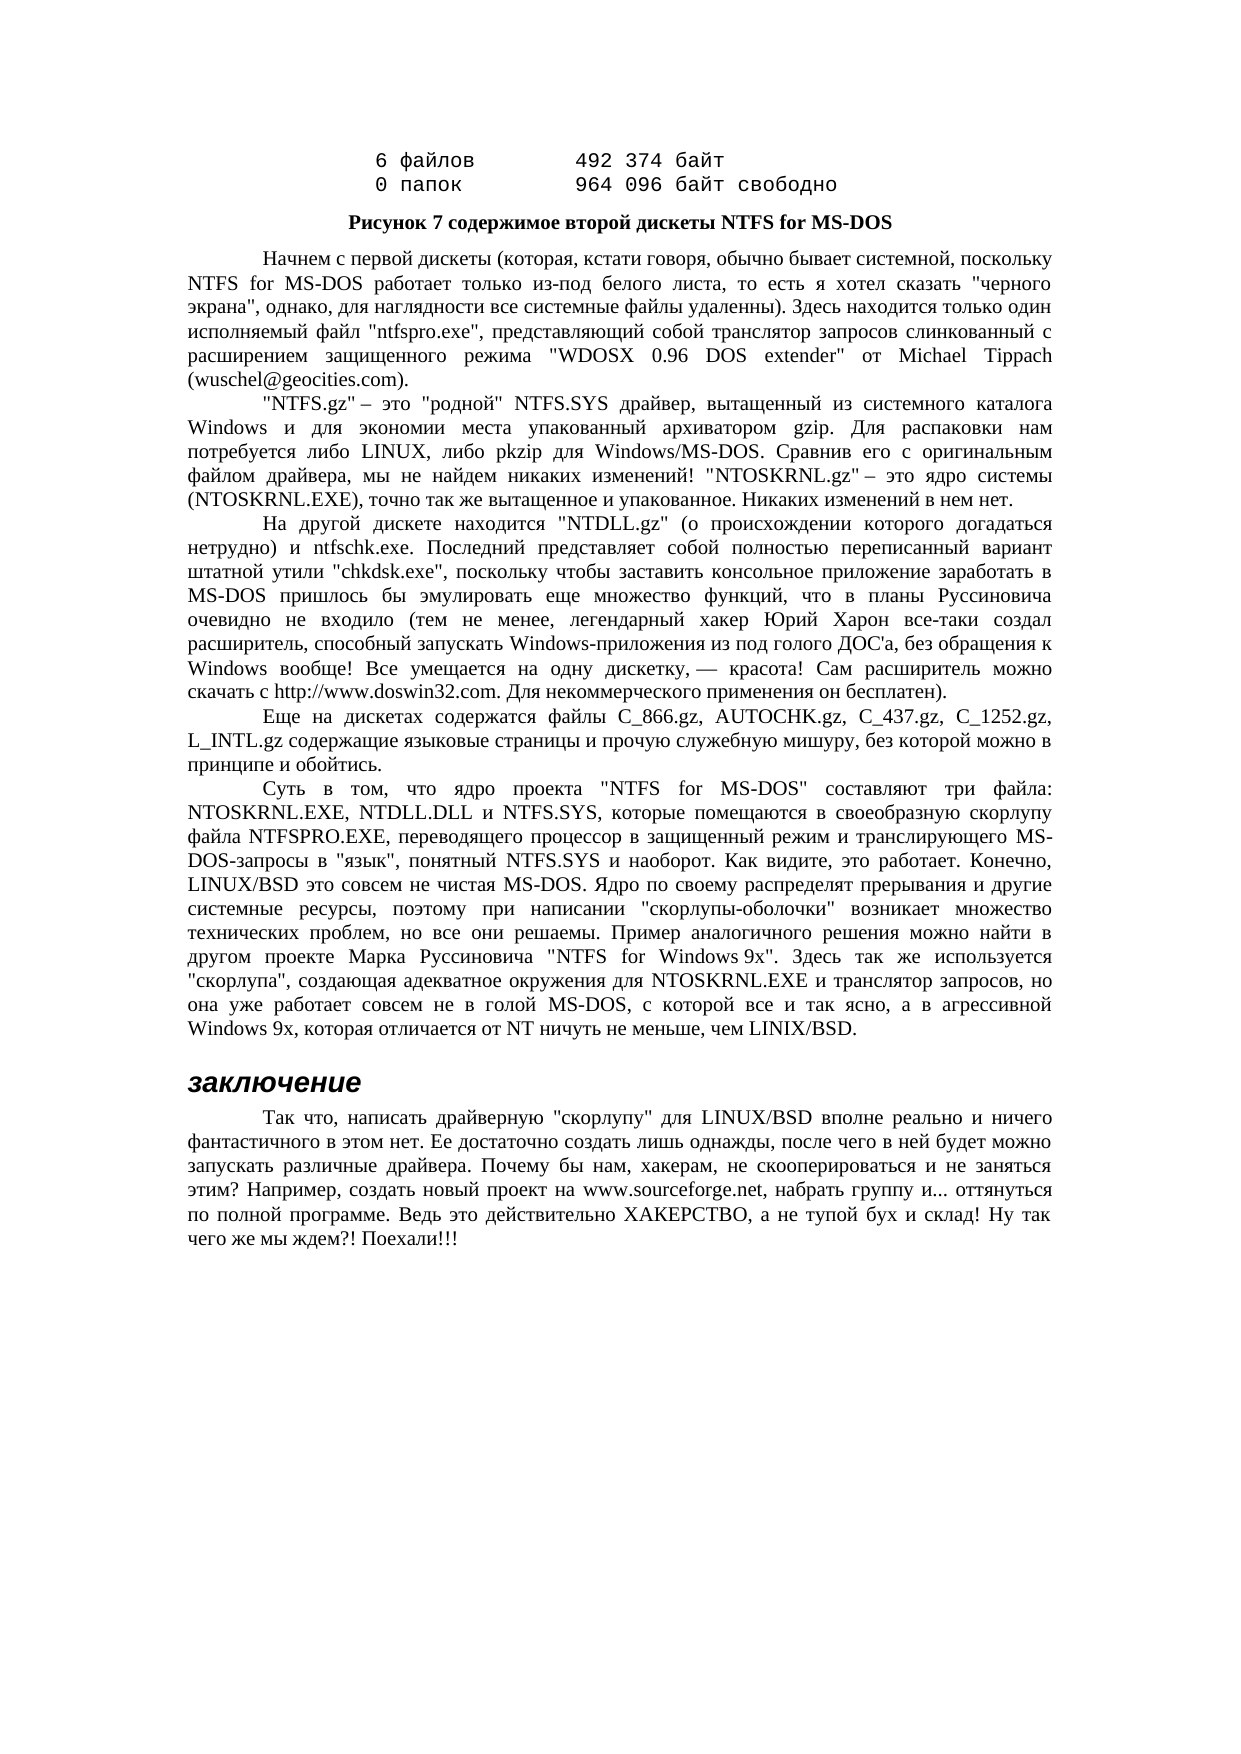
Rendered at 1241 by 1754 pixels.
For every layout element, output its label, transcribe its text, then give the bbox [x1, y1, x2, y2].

text 0 папок 964 096 байт свободно [187, 174, 1053, 197]
subtitle заключение [187, 1065, 1053, 1099]
text Еще на дискетах содержатся файлы C_866.gz, AUTOCHK.gz, C_437.gz, C_1252.gz, L_INTL.gz содержащие языковые страницы и прочую служебную мишуру, без которой можно в принципе и обойтись. [187, 703, 1053, 776]
text 6 файлов 492 374 байт [187, 150, 1053, 174]
text "NTFS.gz" – это "родной" NTFS.SYS драйвер, вытащенный из системного каталога Windows и для экономии места упакованный архиватором gzip. Для распаковки нам потребуется либо LINUX, либо pkzip для Windows/MS-DOS. Сравнив его с оригинальным файлом драйвера, мы не найдем никаких изменений! "NTOSKRNL.gz" – это ядро системы (NTOSKRNL.EXE), точно так же вытащенное и упакованное. Никаких изменений в нем нет. [187, 391, 1053, 511]
text Так что, написать драйверную "скорлупу" для LINUX/BSD вполне реально и ничего фантастичного в этом нет. Ее достаточно создать лишь однажды, после чего в ней будет можно запускать различные драйвера. Почему бы нам, хакерам, не скооперироваться и не заняться этим? Например, создать новый проект на www.sourceforge.net, набрать группу и... оттянуться по полной программе. Ведь это действительно ХАКЕРСТВО, а не тупой бух и склад! Ну так чего же мы ждем?! Поехали!!! [187, 1105, 1053, 1249]
text Рисунок 7 содержимое второй дискеты NTFS for MS-DOS [187, 210, 1053, 234]
text Начнем с первой дискеты (которая, кстати говоря, обычно бывает системной, поскольку NTFS for MS-DOS работает только из-под белого листа, то есть я хотел сказать "черного экрана", однако, для наглядности все системные файлы удаленны). Здесь находится только один исполняемый файл "ntfspro.exe", представляющий собой транслятор запросов слинкованный с расширением защищенного режима "WDOSX 0.96 DOS extender" от Michael Tippach (wuschel@geocities.com). [187, 246, 1053, 391]
text Суть в том, что ядро проекта "NTFS for MS-DOS" составляют три файла: NTOSKRNL.EXE, NTDLL.DLL и NTFS.SYS, которые помещаются в своеобразную скорлупу файла NTFSPRO.EXE, переводящего процессор в защищенный режим и транслирующего MS-DOS-запросы в "язык", понятный NTFS.SYS и наоборот. Как видите, это работает. Конечно, LINUX/BSD это совсем не чистая MS-DOS. Ядро по своему распределят прерывания и другие системные ресурсы, поэтому при написании "скорлупы-оболочки" возникает множество технических проблем, но все они решаемы. Пример аналогичного решения можно найти в другом проекте Марка Руссиновича "NTFS for Windows 9x". Здесь так же используется "скорлупа", создающая адекватное окружения для NTOSKRNL.EXE и транслятор запросов, но она уже работает совсем не в голой MS-DOS, с которой все и так ясно, а в агрессивной Windows 9x, которая отличается от NT ничуть не меньше, чем LINIX/BSD. [187, 776, 1053, 1040]
text На другой дискете находится "NTDLL.gz" (о происхождении которого догадаться нетрудно) и ntfschk.exe. Последний представляет собой полностью переписанный вариант штатной утили "chkdsk.exe", поскольку чтобы заставить консольное приложение заработать в MS-DOS пришлось бы эмулировать еще множество функций, что в планы Руссиновича очевидно не входило (тем не менее, легендарный хакер Юрий Харон все-таки создал расширитель, способный запускать Windows-приложения из под голого ДОС'а, без обращения к Windows вообще! Все умещается на одну дискетку, — красота! Сам расширитель можно скачать с http://www.doswin32.com. Для некоммерческого применения он бесплатен). [187, 511, 1053, 703]
